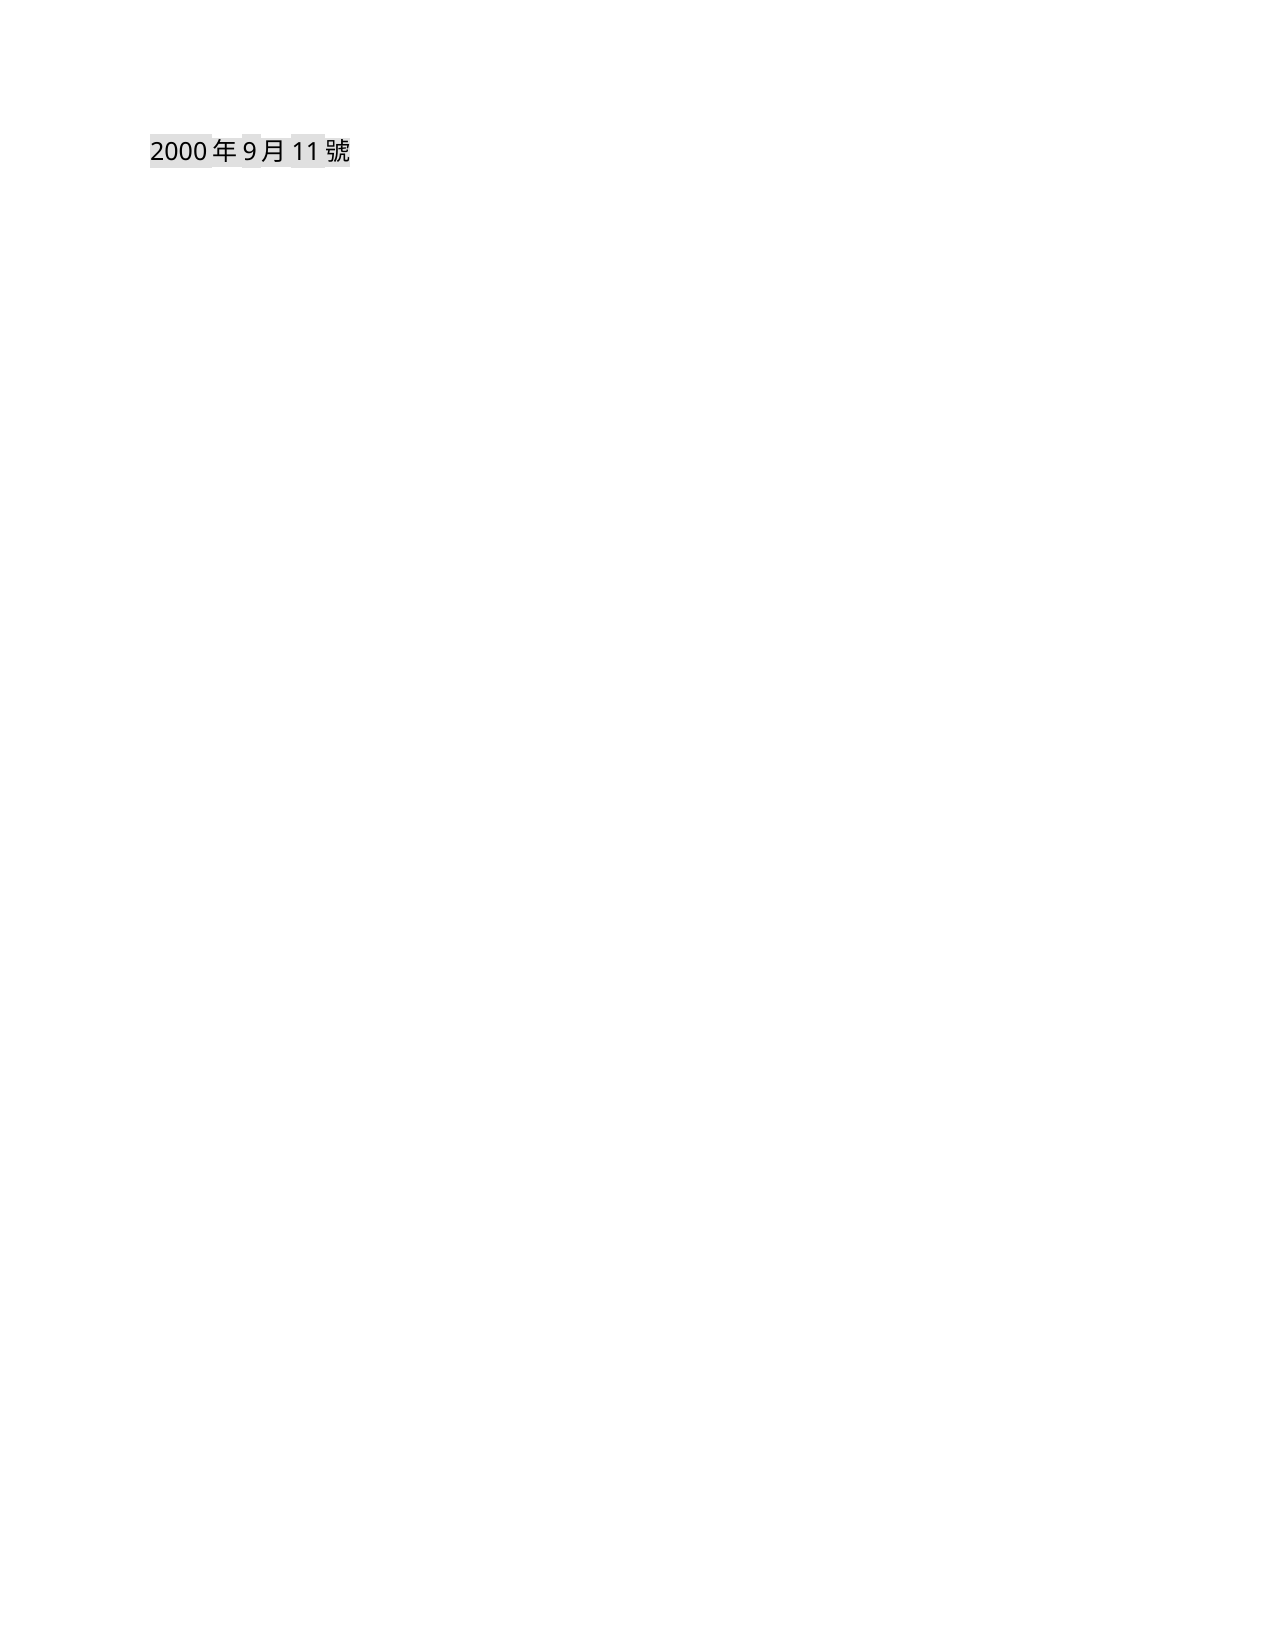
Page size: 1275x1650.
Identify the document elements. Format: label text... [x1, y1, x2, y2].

text 2000年9月11號 [150, 134, 1125, 168]
